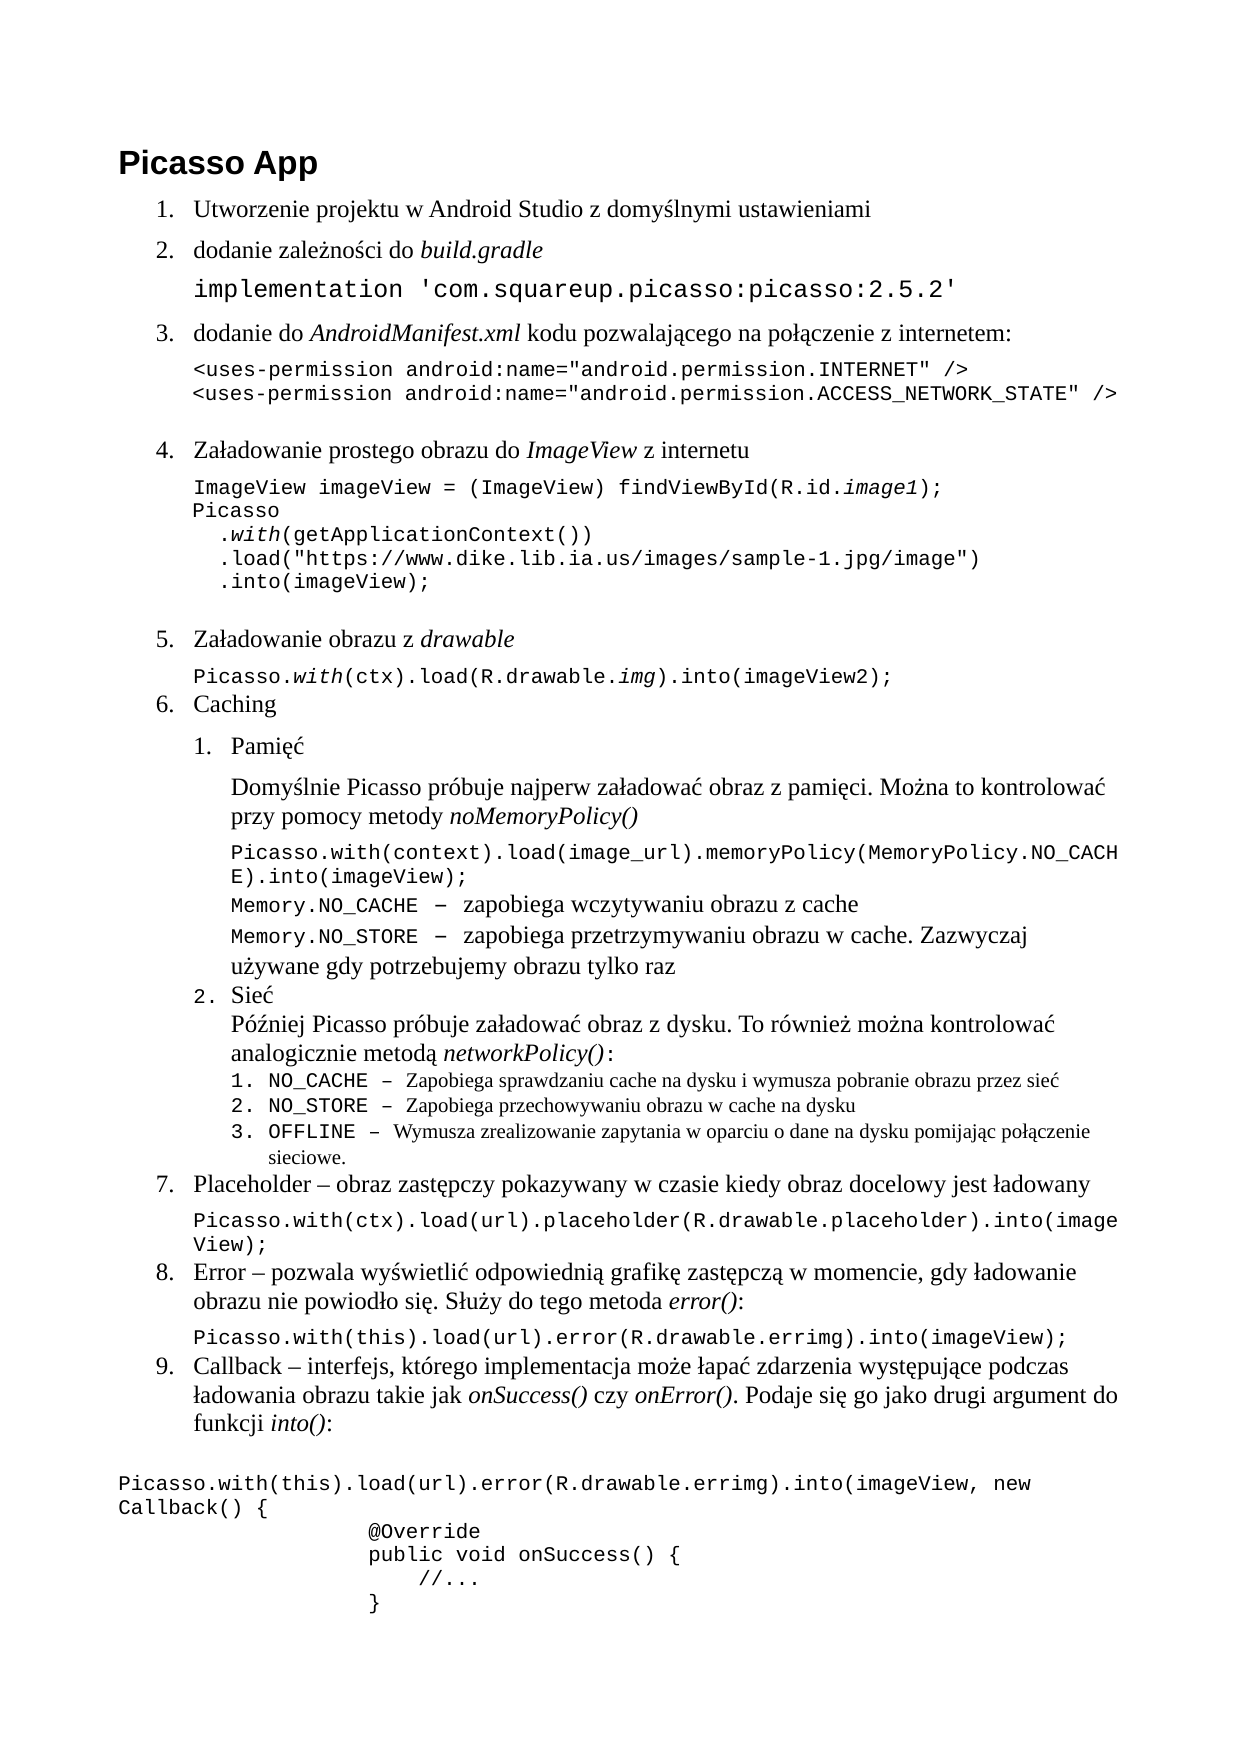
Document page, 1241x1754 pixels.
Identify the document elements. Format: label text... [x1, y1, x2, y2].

list implementation 'com.squareup.picasso:picasso:2.5.2' [156, 277, 1122, 305]
list ImageView imageView = (ImageView) findViewById(R.id.image1); [156, 477, 1122, 501]
list Picasso.with(ctx).load(R.drawable.img).into(imageView2); [156, 666, 1122, 689]
text .into(imageView); [118, 571, 1122, 595]
list Error – pozwala wyświetlić odpowiednią grafikę zastępczą w momencie, gdy ładowanie obrazu nie powiodło się. Służy do tego metoda error(): [156, 1257, 1122, 1315]
text .load("https://www.dike.lib.ia.us/images/sample-1.jpg/image") [118, 548, 1122, 571]
list Picasso.with(this).load(url).error(R.drawable.errimg).into(imageView); [156, 1327, 1122, 1351]
text public void onSuccess() { [118, 1544, 1122, 1568]
list dodanie zależności do build.gradle [156, 236, 1122, 264]
text .with(getApplicationContext()) [118, 524, 1122, 548]
text Picasso.with(this).load(url).error(R.drawable.errimg).into(imageView, new Callback() { [118, 1473, 1122, 1521]
list OFFLINE – Wymusza zrealizowanie zapytania w oparciu o dane na dysku pomijając połączenie sieciowe. [231, 1119, 1122, 1169]
list NO_CACHE – Zapobiega sprawdzaniu cache na dysku i wymusza pobranie obrazu przez sieć [231, 1068, 1122, 1093]
list Utworzenie projektu w Android Studio z domyślnymi ustawieniami [156, 194, 1122, 223]
list dodanie do AndroidManifest.xml kodu pozwalającego na połączenie z internetem: [156, 318, 1122, 346]
list Domyślnie Picasso próbuje najperw załadować obraz z pamięci. Można to kontrolować przy pomocy metody noMemoryPolicy() [193, 772, 1122, 829]
list Załadowanie obrazu z drawable [156, 624, 1122, 653]
list Picasso.with(ctx).load(url).placeholder(R.drawable.placeholder).into(imageView); [156, 1210, 1122, 1257]
list Memory.NO_STORE – zapobiega przetrzymywaniu obrazu w cache. Zazwyczaj używane gdy potrzebujemy obrazu tylko raz [193, 920, 1122, 980]
text //... [118, 1568, 1122, 1592]
text Picasso [118, 501, 1122, 524]
list Sieć [193, 980, 1122, 1009]
text <uses-permission android:name="android.permission.ACCESS_NETWORK_STATE" /> [118, 382, 1122, 406]
list <uses-permission android:name="android.permission.INTERNET" /> [156, 359, 1122, 382]
text } [118, 1592, 1122, 1615]
list Picasso.with(context).load(image_url).memoryPolicy(MemoryPolicy.NO_CACHE).into(imageView); [193, 842, 1122, 889]
list Później Picasso próbuje załadować obraz z dysku. To również można kontrolować analogicznie metodą networkPolicy(): [193, 1009, 1122, 1068]
list NO_STORE – Zapobiega przechowywaniu obrazu w cache na dysku [231, 1093, 1122, 1119]
list Placeholder – obraz zastępczy pokazywany w czasie kiedy obraz docelowy jest ładowany [156, 1169, 1122, 1198]
list Caching [156, 689, 1122, 718]
list Memory.NO_CACHE – zapobiega wczytywaniu obrazu z cache [193, 889, 1122, 920]
list Callback – interfejs, którego implementacja może łapać zdarzenia występujące podczas ładowania obrazu takie jak onSuccess() czy onError(). Podaje się go jako drugi argument do funkcji into(): [156, 1351, 1122, 1437]
list Załadowanie prostego obrazu do ImageView z internetu [156, 436, 1122, 464]
text @Override [118, 1521, 1122, 1544]
list Pamięć [193, 731, 1122, 759]
subtitle Picasso App [118, 143, 1122, 182]
